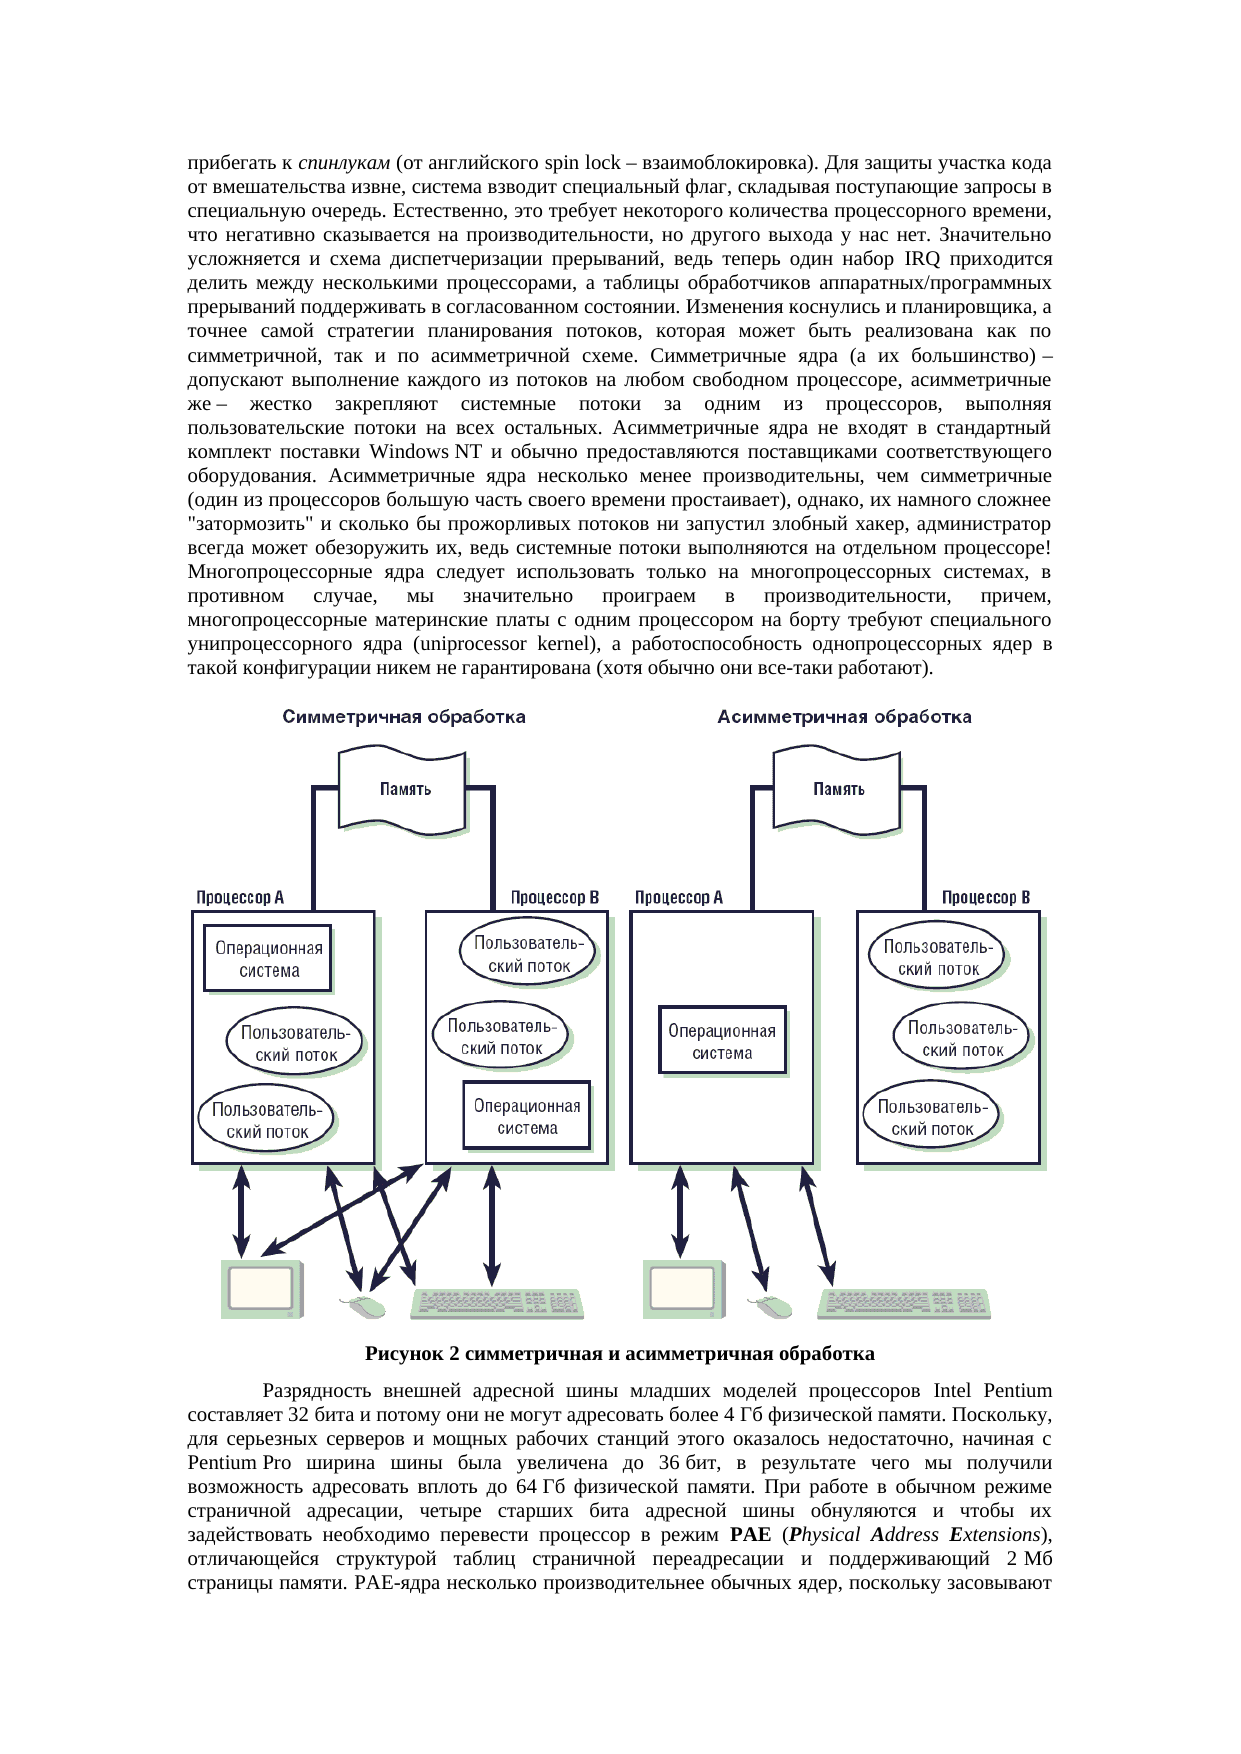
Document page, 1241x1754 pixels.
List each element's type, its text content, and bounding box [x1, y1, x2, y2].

text Рисунок 2 симметричная и асимметричная обработка [187, 1341, 1053, 1365]
text прибегать к спинлукам (от английского spin lock – взаимоблокировка). Для защиты участка кода от вмешательства извне, система взводит специальный флаг, складывая поступающие запросы в специальную очередь. Естественно, это требует некоторого количества процессорного времени, что негативно сказывается на производительности, но другого выхода у нас нет. Значительно усложняется и схема диспетчеризации прерываний, ведь теперь один набор IRQ приходится делить между несколькими процессорами, а таблицы обработчиков аппаратных/программных прерываний поддерживать в согласованном состоянии. Изменения коснулись и планировщика, а точнее самой стратегии планирования потоков, которая может быть реализована как по симметричной, так и по асимметричной схеме. Симметричные ядра (а их большинство) – допускают выполнение каждого из потоков на любом свободном процессоре, асимметричные же – жестко закрепляют системные потоки за одним из процессоров, выполняя пользовательские потоки на всех остальных. Асимметричные ядра не входят в стандартный комплект поставки Windows NT и обычно предоставляются поставщиками соответствующего оборудования. Асимметричные ядра несколько менее производительны, чем симметричные (один из процессоров большую часть своего времени простаивает), однако, их намного сложнее "затормозить" и сколько бы прожорливых потоков ни запустил злобный хакер, администратор всегда может обезоружить их, ведь системные потоки выполняются на отдельном процессоре! Многопроцессорные ядра следует использовать только на многопроцессорных системах, в противном случае, мы значительно проиграем в производительности, причем, многопроцессорные материнские платы с одним процессором на борту требуют специального унипроцессорного ядра (uniprocessor kernel), а работоспособность однопроцессорных ядер в такой конфигурации никем не гарантирована (хотя обычно они все-таки работают). [187, 150, 1053, 679]
picture [187, 703, 1052, 1329]
text Разрядность внешней адресной шины младших моделей процессоров Intel Pentium составляет 32 бита и потому они не могут адресовать более 4 Гб физической памяти. Поскольку, для серьезных серверов и мощных рабочих станций этого оказалось недостаточно, начиная с Pentium Pro ширина шины была увеличена до 36 бит, в результате чего мы получили возможность адресовать вплоть до 64 Гб физической памяти. При работе в обычном режиме страничной адресации, четыре старших бита адресной шины обнуляются и чтобы их задействовать необходимо перевести процессор в режим PAE (Physical Address Extensions), отличающейся структурой таблиц страничной переадресации и поддерживающий 2 Мб страницы памяти. PAE-ядра несколько производительнее обычных ядер, поскольку засовывают [187, 1378, 1053, 1594]
